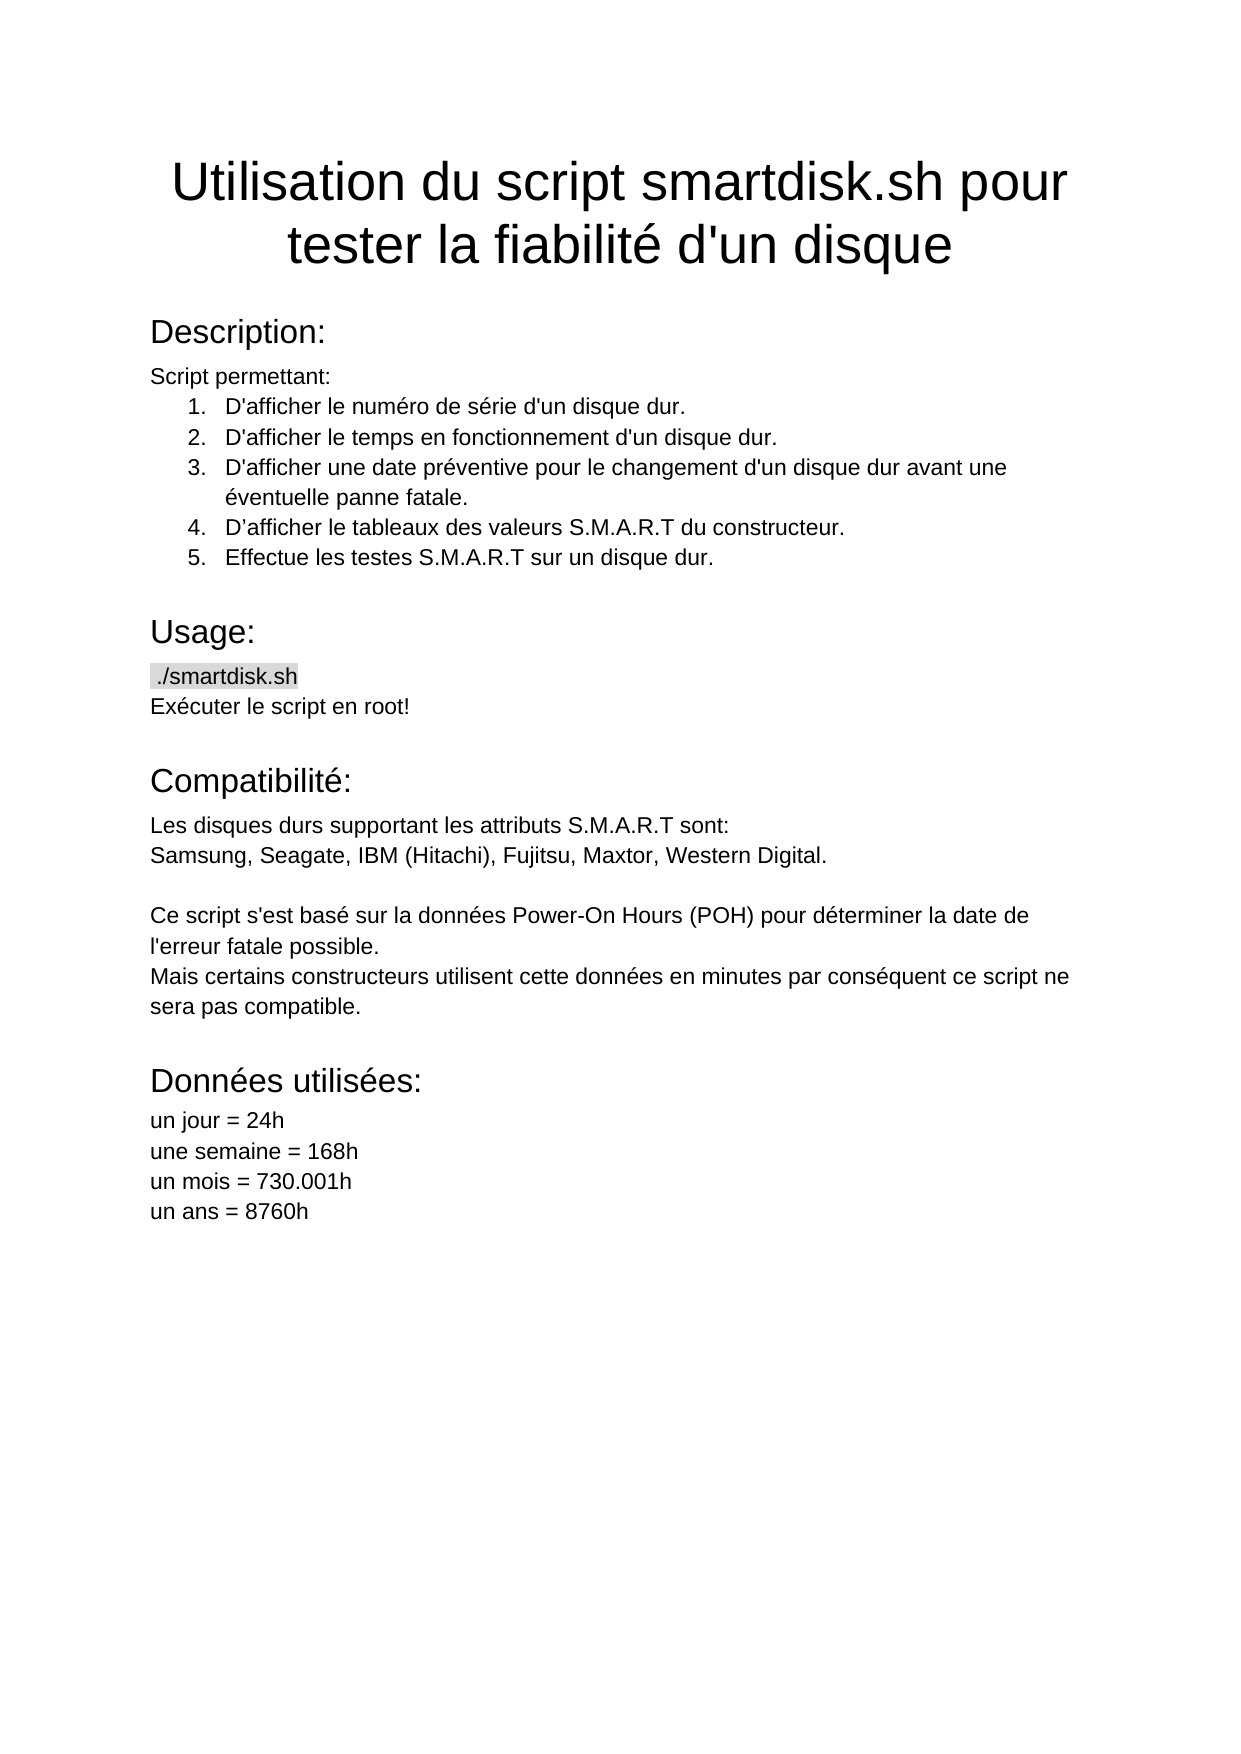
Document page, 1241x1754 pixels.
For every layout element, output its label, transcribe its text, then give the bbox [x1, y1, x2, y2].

text Exécuter le script en root! [150, 693, 1090, 719]
list D'afficher le temps en fonctionnement d'un disque dur. [187, 423, 1090, 450]
text un mois = 730.001h [150, 1168, 1090, 1194]
subtitle Données utilisées: [150, 1061, 1090, 1099]
subtitle Compatibilité: [150, 761, 1090, 799]
text Samsung, Seagate, IBM (Hitachi), Fujitsu, Maxtor, Western Digital. [150, 842, 1090, 868]
list D'afficher le numéro de série d'un disque dur. [187, 393, 1090, 419]
text Script permettant: [150, 363, 1090, 389]
list D'afficher une date préventive pour le changement d'un disque dur avant une éventuelle panne fatale. [187, 454, 1090, 510]
text un ans = 8760h [150, 1198, 1090, 1224]
text Ce script s'est basé sur la données Power-On Hours (POH) pour déterminer la date de l'erreur fatale possible. [150, 902, 1090, 959]
list Effectue les testes S.M.A.R.T sur un disque dur. [187, 544, 1090, 571]
text Mais certains constructeurs utilisent cette données en minutes par conséquent ce script ne sera pas compatible. [150, 963, 1090, 1019]
text ./smartdisk.sh [150, 663, 1090, 689]
subtitle Description: [150, 312, 1090, 351]
text un jour = 24h [150, 1107, 1090, 1134]
text Les disques durs supportant les attributs S.M.A.R.T sont: [150, 812, 1090, 838]
title Utilisation du script smartdisk.sh pour tester la fiabilité d'un disque [150, 150, 1090, 274]
list D’afficher le tableaux des valeurs S.M.A.R.T du constructeur. [187, 514, 1090, 540]
text une semaine = 168h [150, 1138, 1090, 1164]
subtitle Usage: [150, 612, 1090, 650]
